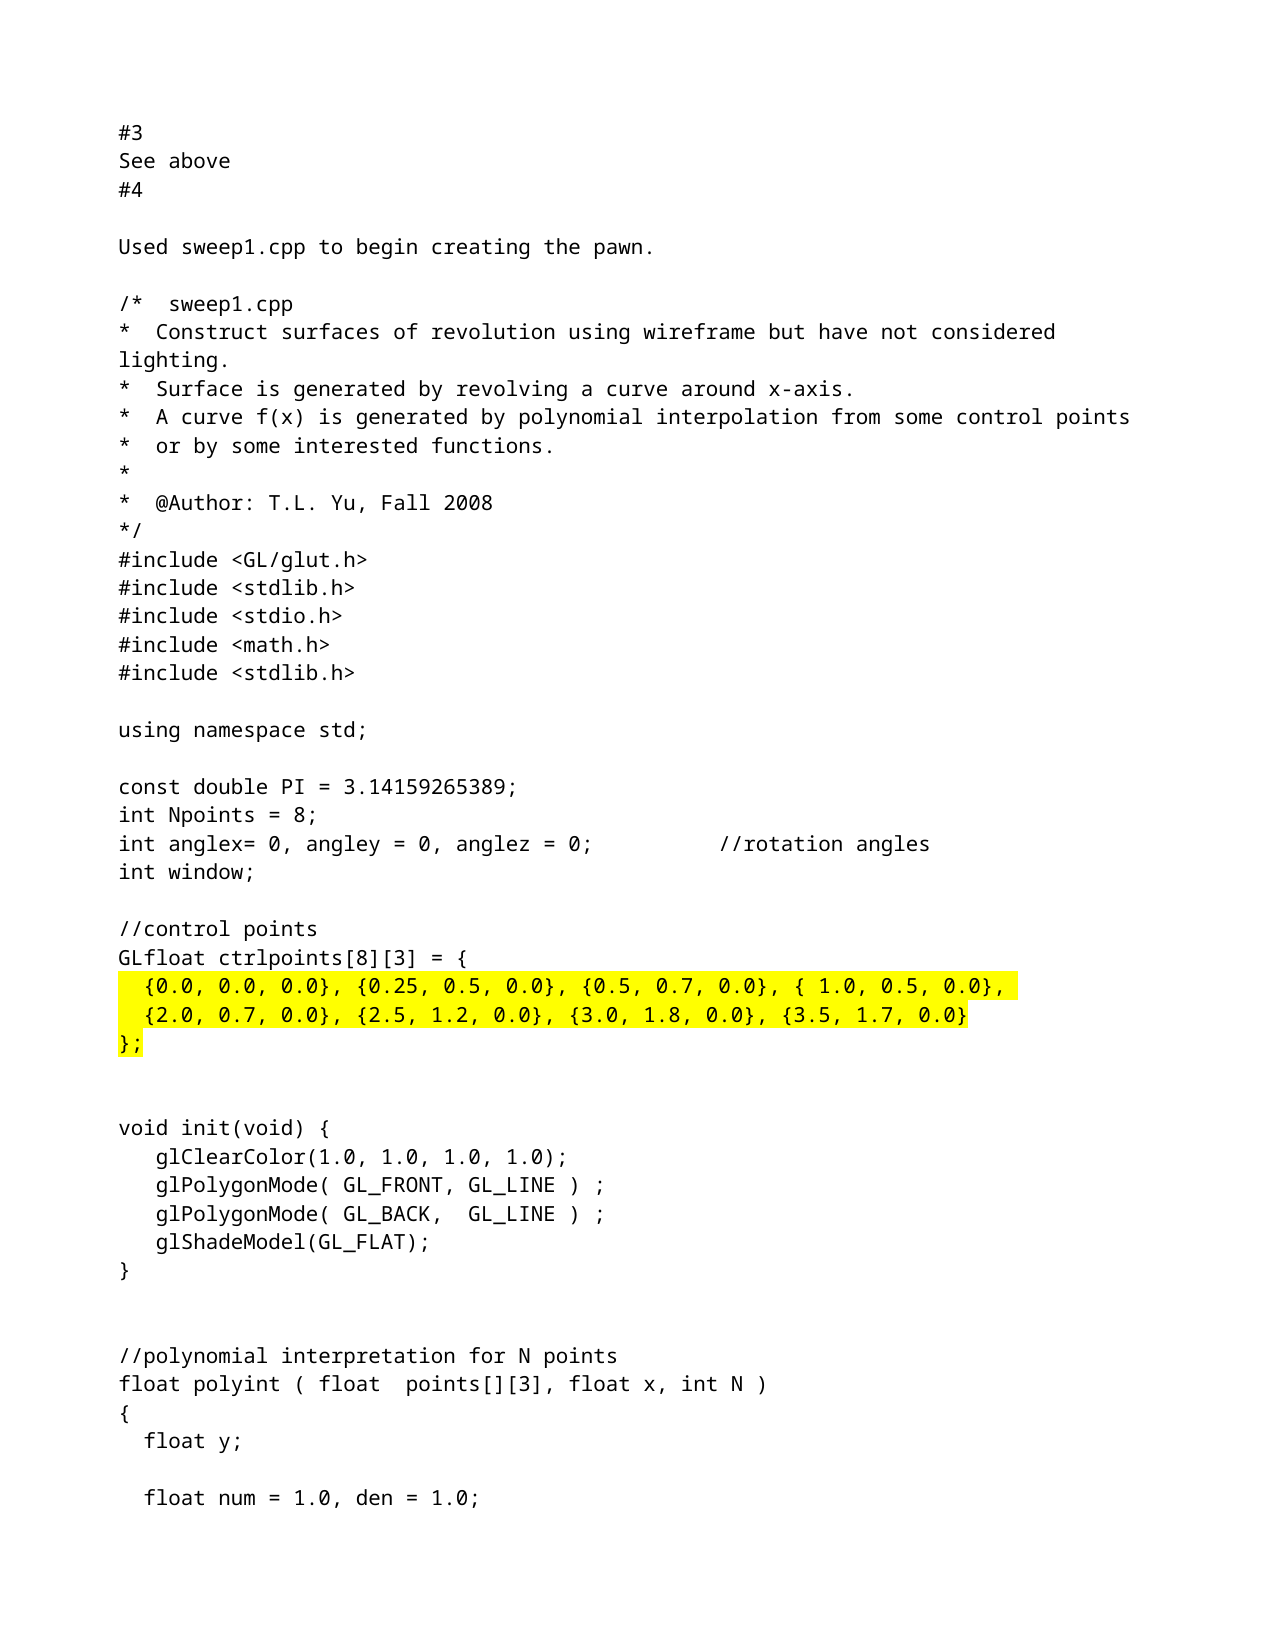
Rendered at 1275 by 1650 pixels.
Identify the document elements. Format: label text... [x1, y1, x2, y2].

text * or by some interested functions. [118, 431, 1157, 459]
text * [118, 459, 1157, 488]
text #include <stdlib.h> [118, 573, 1157, 602]
text } [118, 1256, 1157, 1284]
text int window; [118, 857, 1157, 886]
text glClearColor(1.0, 1.0, 1.0, 1.0); [118, 1142, 1157, 1170]
text //control points [118, 914, 1157, 943]
text glPolygonMode( GL_BACK, GL_LINE ) ; [118, 1199, 1157, 1227]
text */ [118, 516, 1157, 545]
text Used sweep1.cpp to begin creating the pawn. [118, 232, 1157, 260]
text #4 [118, 175, 1157, 203]
text int anglex= 0, angley = 0, anglez = 0; //rotation angles [118, 829, 1157, 857]
text #include <GL/glut.h> [118, 545, 1157, 573]
text * Surface is generated by revolving a curve around x-axis. [118, 374, 1157, 402]
text {0.0, 0.0, 0.0}, {0.25, 0.5, 0.0}, {0.5, 0.7, 0.0}, { 1.0, 0.5, 0.0}, [118, 971, 1157, 1000]
text #include <math.h> [118, 630, 1157, 658]
text * Construct surfaces of revolution using wireframe but have not considered lighting. [118, 317, 1157, 374]
text #include <stdio.h> [118, 602, 1157, 630]
text const double PI = 3.14159265389; [118, 772, 1157, 801]
text /* sweep1.cpp [118, 289, 1157, 317]
text #3 [118, 118, 1157, 147]
text #include <stdlib.h> [118, 658, 1157, 687]
text float num = 1.0, den = 1.0; [118, 1483, 1157, 1512]
text void init(void) { [118, 1113, 1157, 1142]
text float polyint ( float points[][3], float x, int N ) [118, 1369, 1157, 1398]
text glShadeModel(GL_FLAT); [118, 1227, 1157, 1256]
text int Npoints = 8; [118, 801, 1157, 829]
text float y; [118, 1426, 1157, 1455]
text {2.0, 0.7, 0.0}, {2.5, 1.2, 0.0}, {3.0, 1.8, 0.0}, {3.5, 1.7, 0.0} [118, 1000, 1157, 1028]
text //polynomial interpretation for N points [118, 1341, 1157, 1369]
text { [118, 1398, 1157, 1426]
text }; [118, 1028, 1157, 1057]
text using namespace std; [118, 715, 1157, 744]
text See above [118, 147, 1157, 175]
text * @Author: T.L. Yu, Fall 2008 [118, 488, 1157, 516]
text GLfloat ctrlpoints[8][3] = { [118, 943, 1157, 971]
text glPolygonMode( GL_FRONT, GL_LINE ) ; [118, 1170, 1157, 1199]
text * A curve f(x) is generated by polynomial interpolation from some control points [118, 402, 1157, 431]
